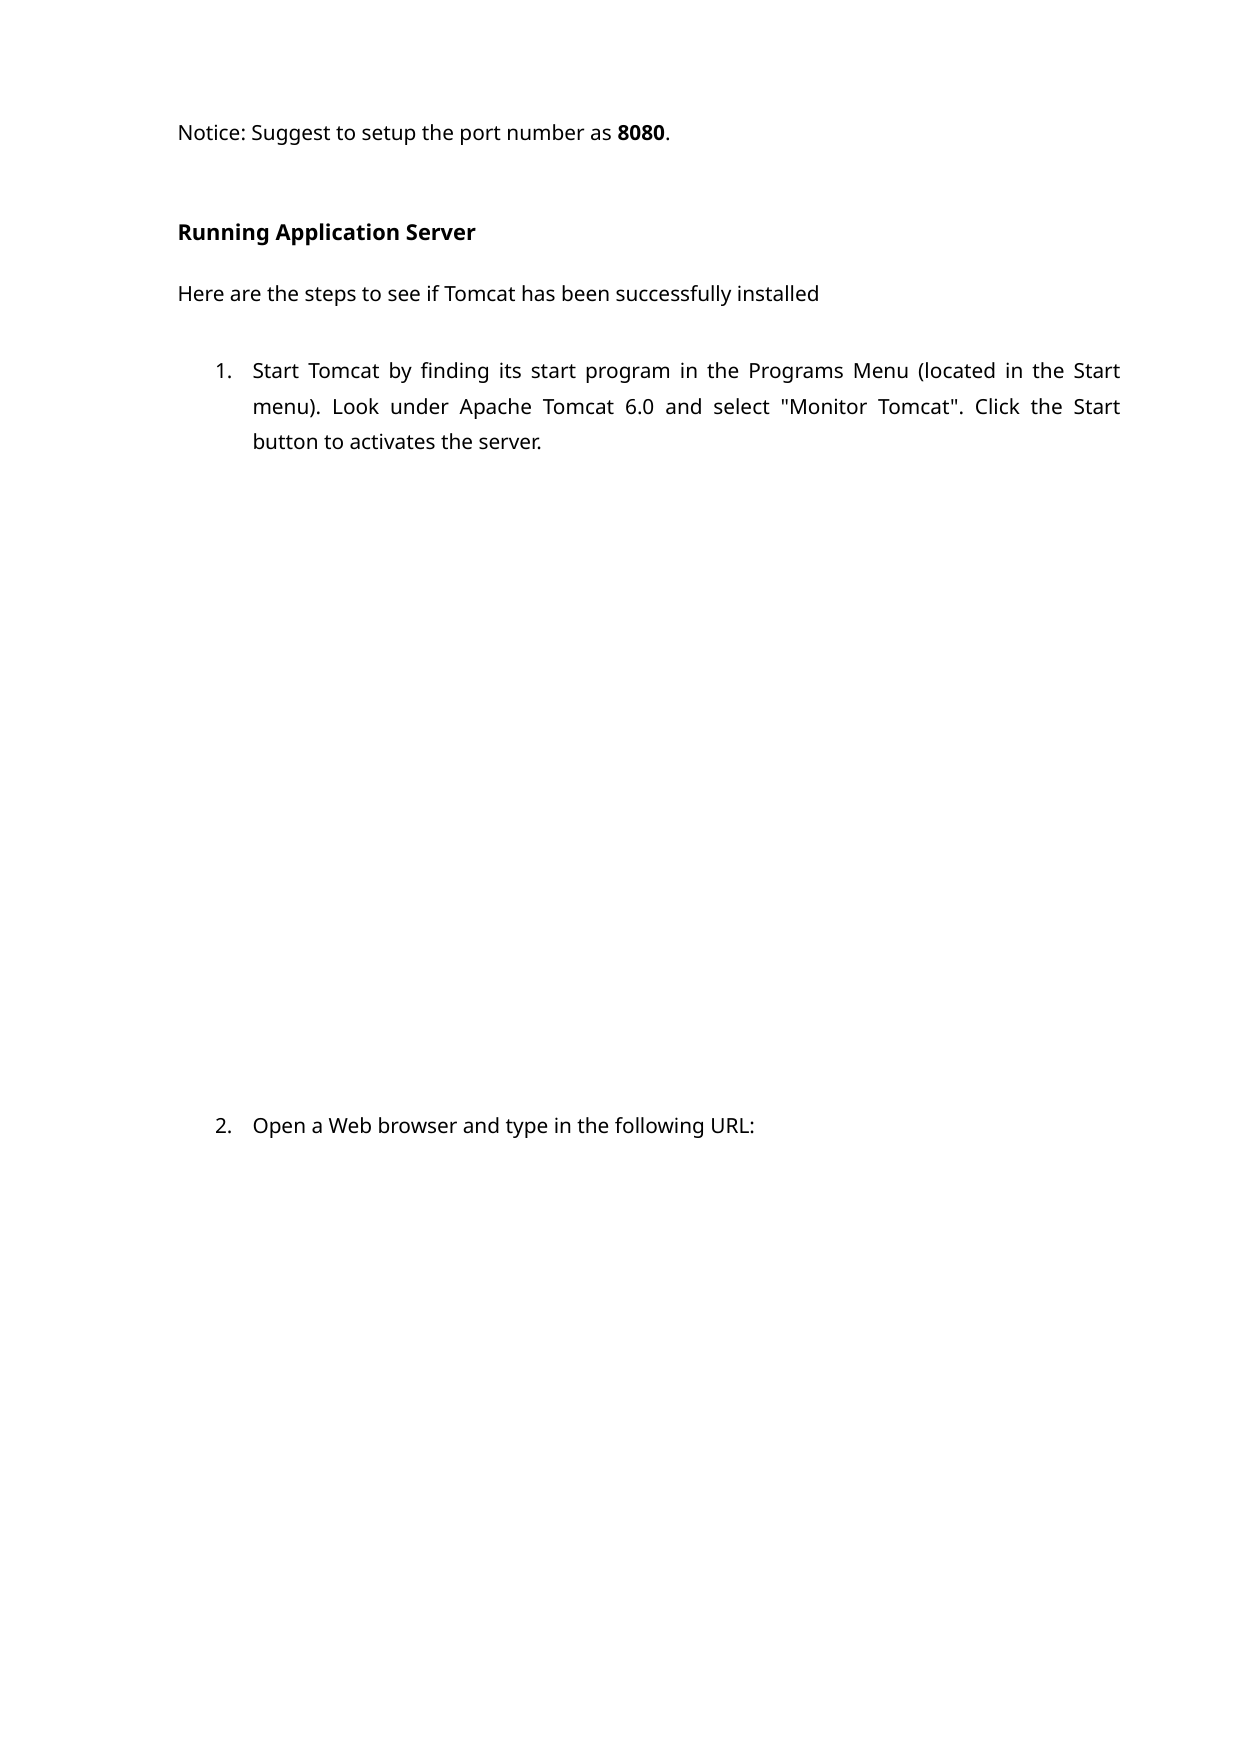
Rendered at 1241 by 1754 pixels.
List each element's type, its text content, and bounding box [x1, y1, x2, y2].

list Open a Web browser and type in the following URL: [215, 1003, 1122, 1139]
text Here are the steps to see if Tomcat has been successfully installed [177, 279, 1122, 308]
list Start Tomcat by finding its start program in the Programs Menu (located in the Start menu). Look under Apache Tomcat 6.0 and select "Monitor Tomcat". Click the Start button to activates the server. [215, 356, 1122, 456]
text Notice: Suggest to setup the port number as 8080. [177, 118, 1122, 147]
subtitle Running Application Server [177, 217, 1122, 247]
